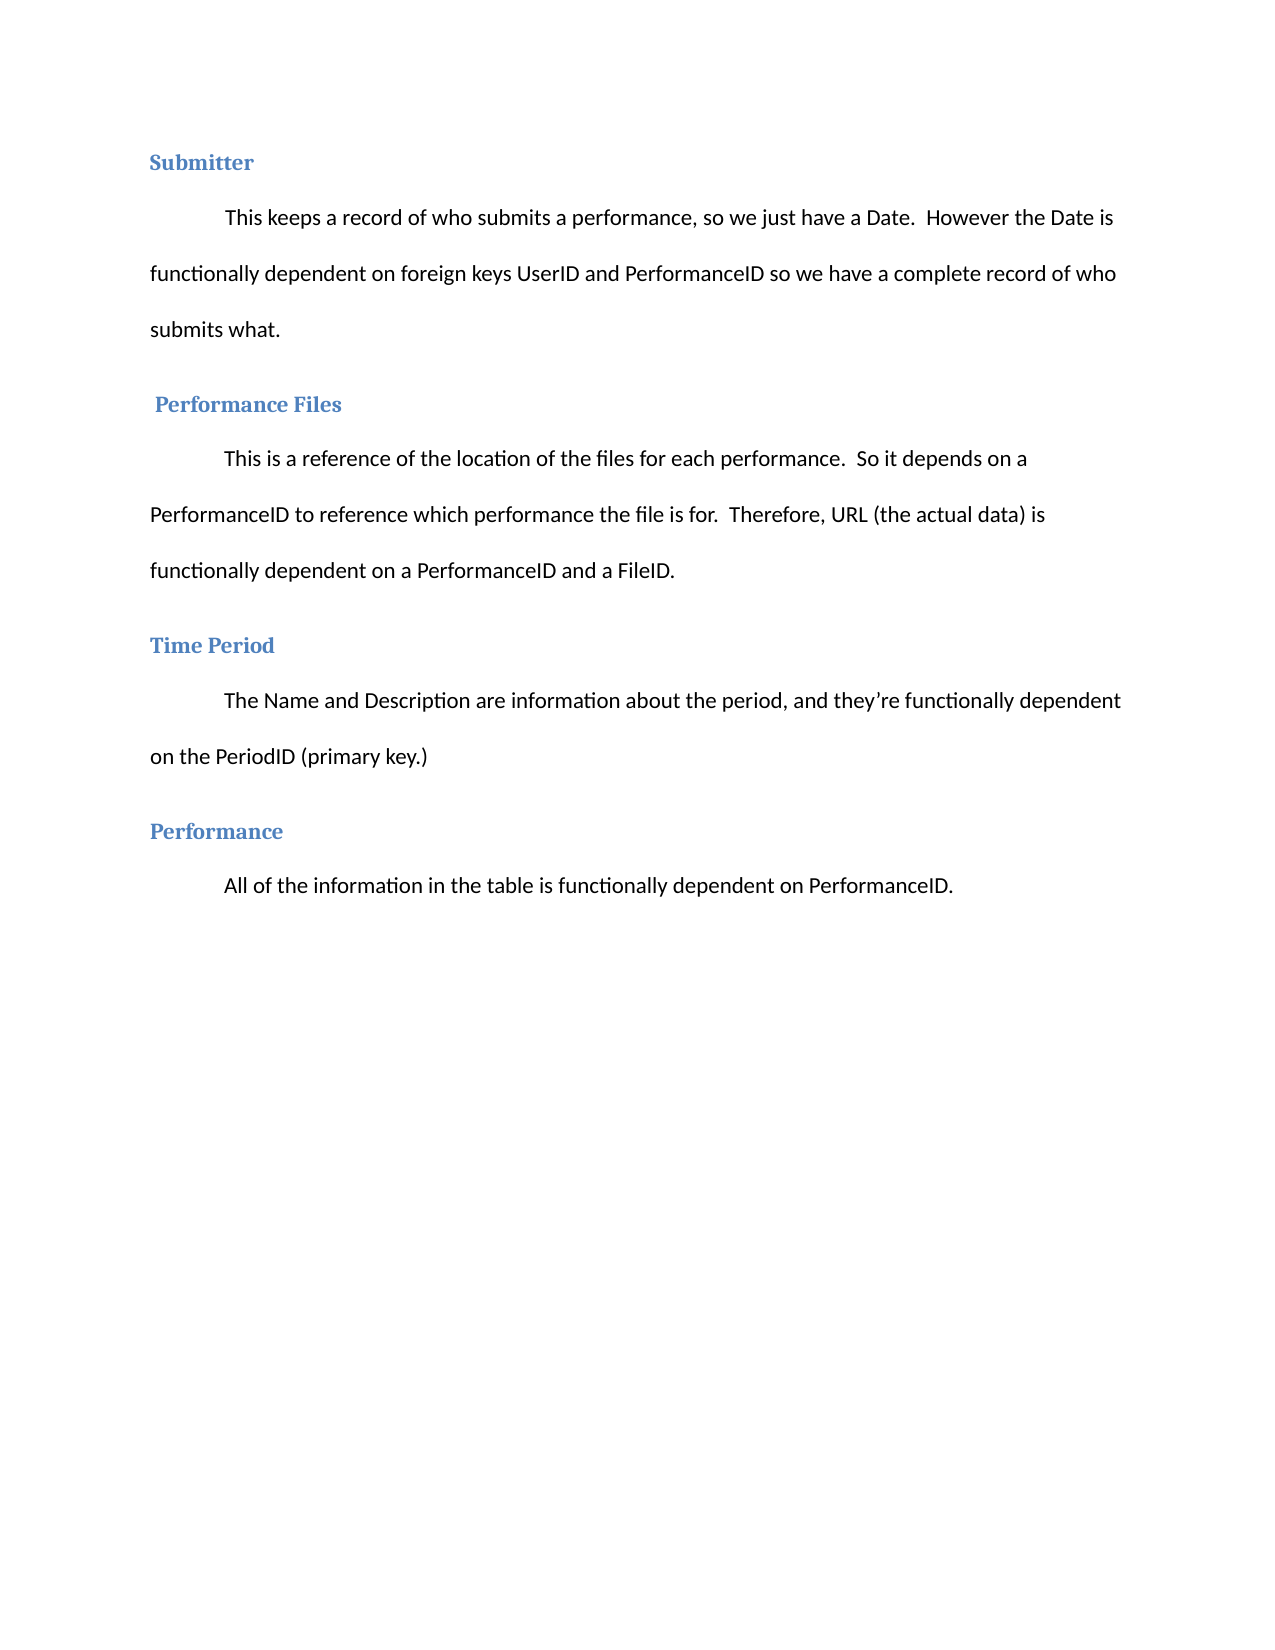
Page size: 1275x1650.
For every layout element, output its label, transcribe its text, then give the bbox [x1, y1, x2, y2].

text This keeps a record of who submits a performance, so we just have a Date. However the Date is functionally dependent on foreign keys UserID and PerformanceID so we have a complete record of who submits what. [150, 203, 1125, 343]
subtitle Performance Files [150, 392, 1125, 418]
subtitle Submitter [150, 150, 1125, 176]
subtitle Performance [150, 819, 1125, 845]
text This is a reference of the location of the files for each performance. So it depends on a PerformanceID to reference which performance the file is for. Therefore, URL (the actual data) is functionally dependent on a PerformanceID and a FileID. [150, 444, 1125, 584]
text All of the information in the table is functionally dependent on PerformanceID. [150, 872, 1125, 900]
subtitle Time Period [150, 633, 1125, 660]
text The Name and Description are information about the period, and they’re functionally dependent on the PeriodID (primary key.) [150, 686, 1125, 770]
